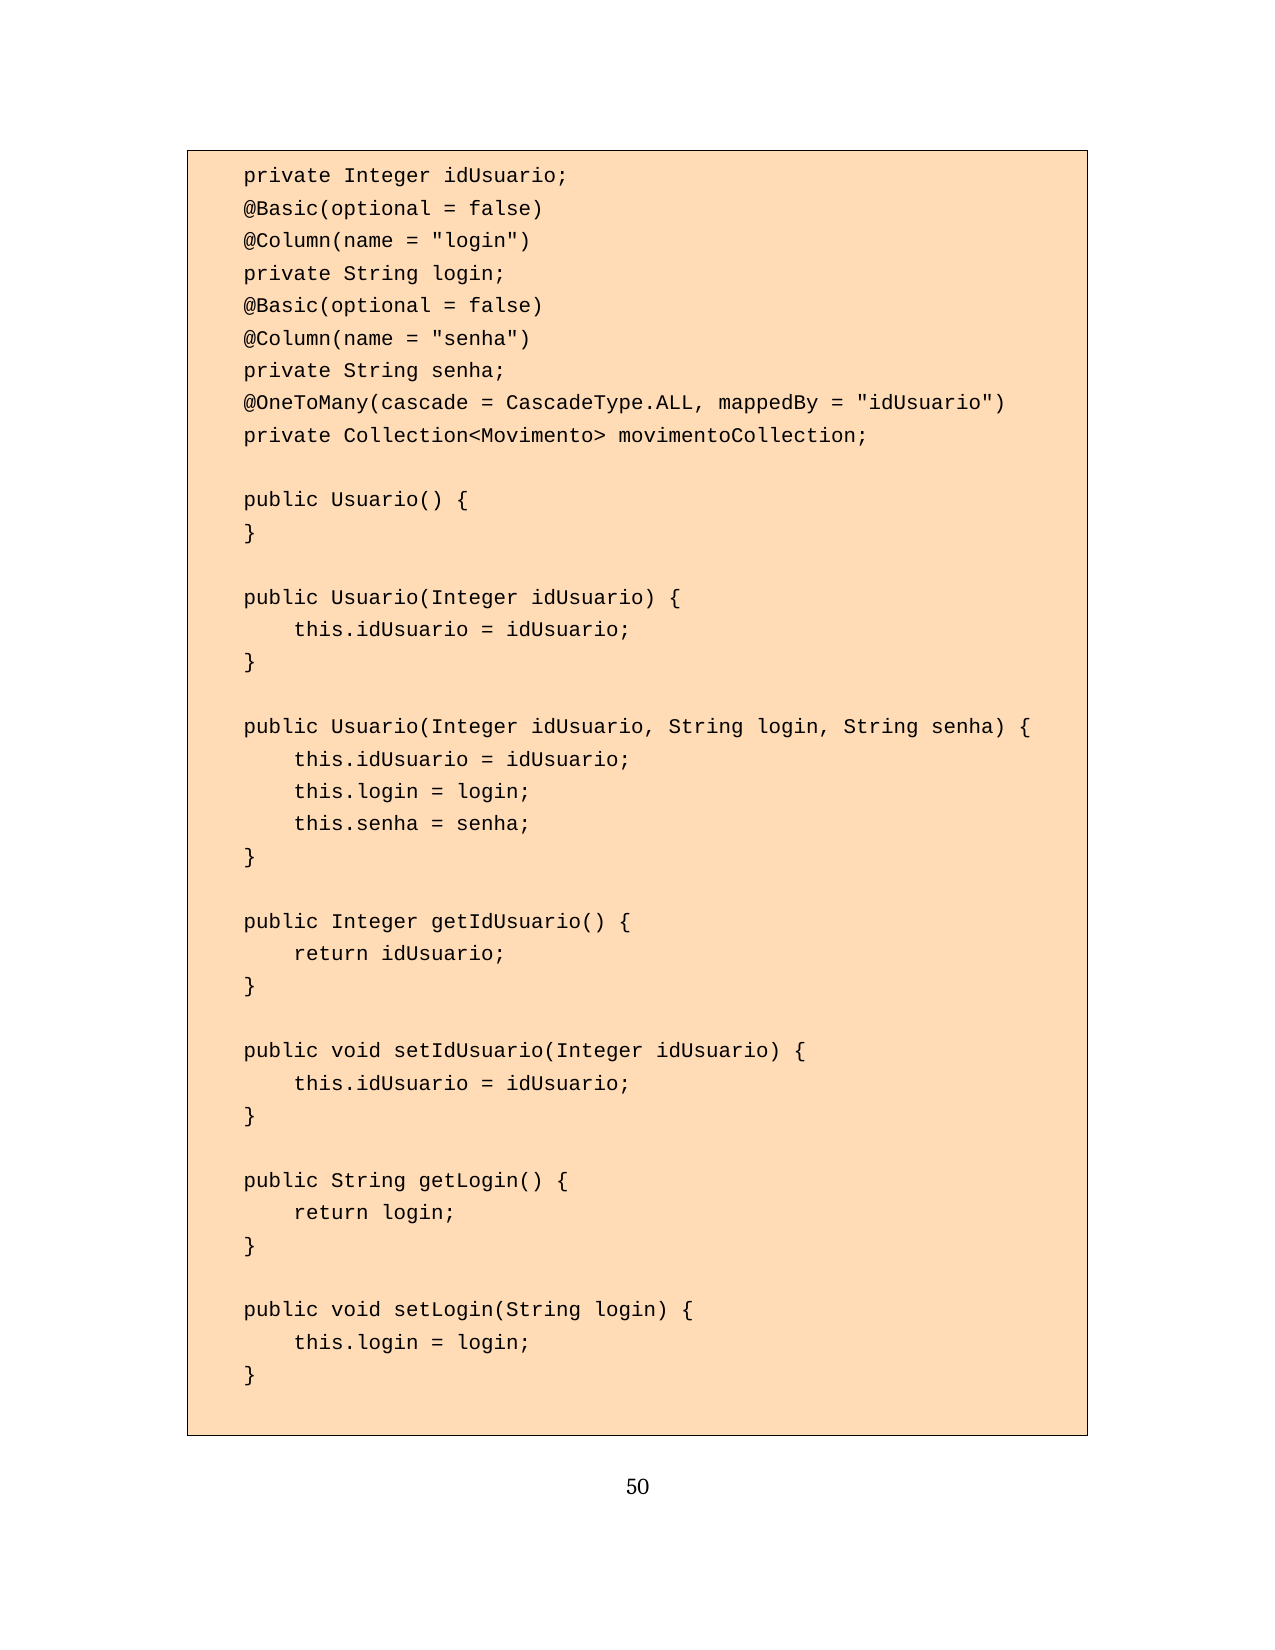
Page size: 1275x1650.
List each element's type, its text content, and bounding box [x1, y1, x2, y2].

table_header private Integer idUsuario; @Basic(optional = false) @Column(name = "login") private String login; @Basic(optional = false) @Column(name = "senha") private String senha; @OneToMany(cascade = CascadeType.ALL, mappedBy = "idUsuario") private Collection<Movimento> movimentoCollection; public Usuario() { } public Usuario(Integer idUsuario) { this.idUsuario = idUsuario; } public Usuario(Integer idUsuario, String login, String senha) { this.idUsuario = idUsuario; this.login = login; this.senha = senha; } public Integer getIdUsuario() { return idUsuario; } public void setIdUsuario(Integer idUsuario) { this.idUsuario = idUsuario; } public String getLogin() { return login; } public void setLogin(String login) { this.login = login; } [188, 151, 1087, 1435]
